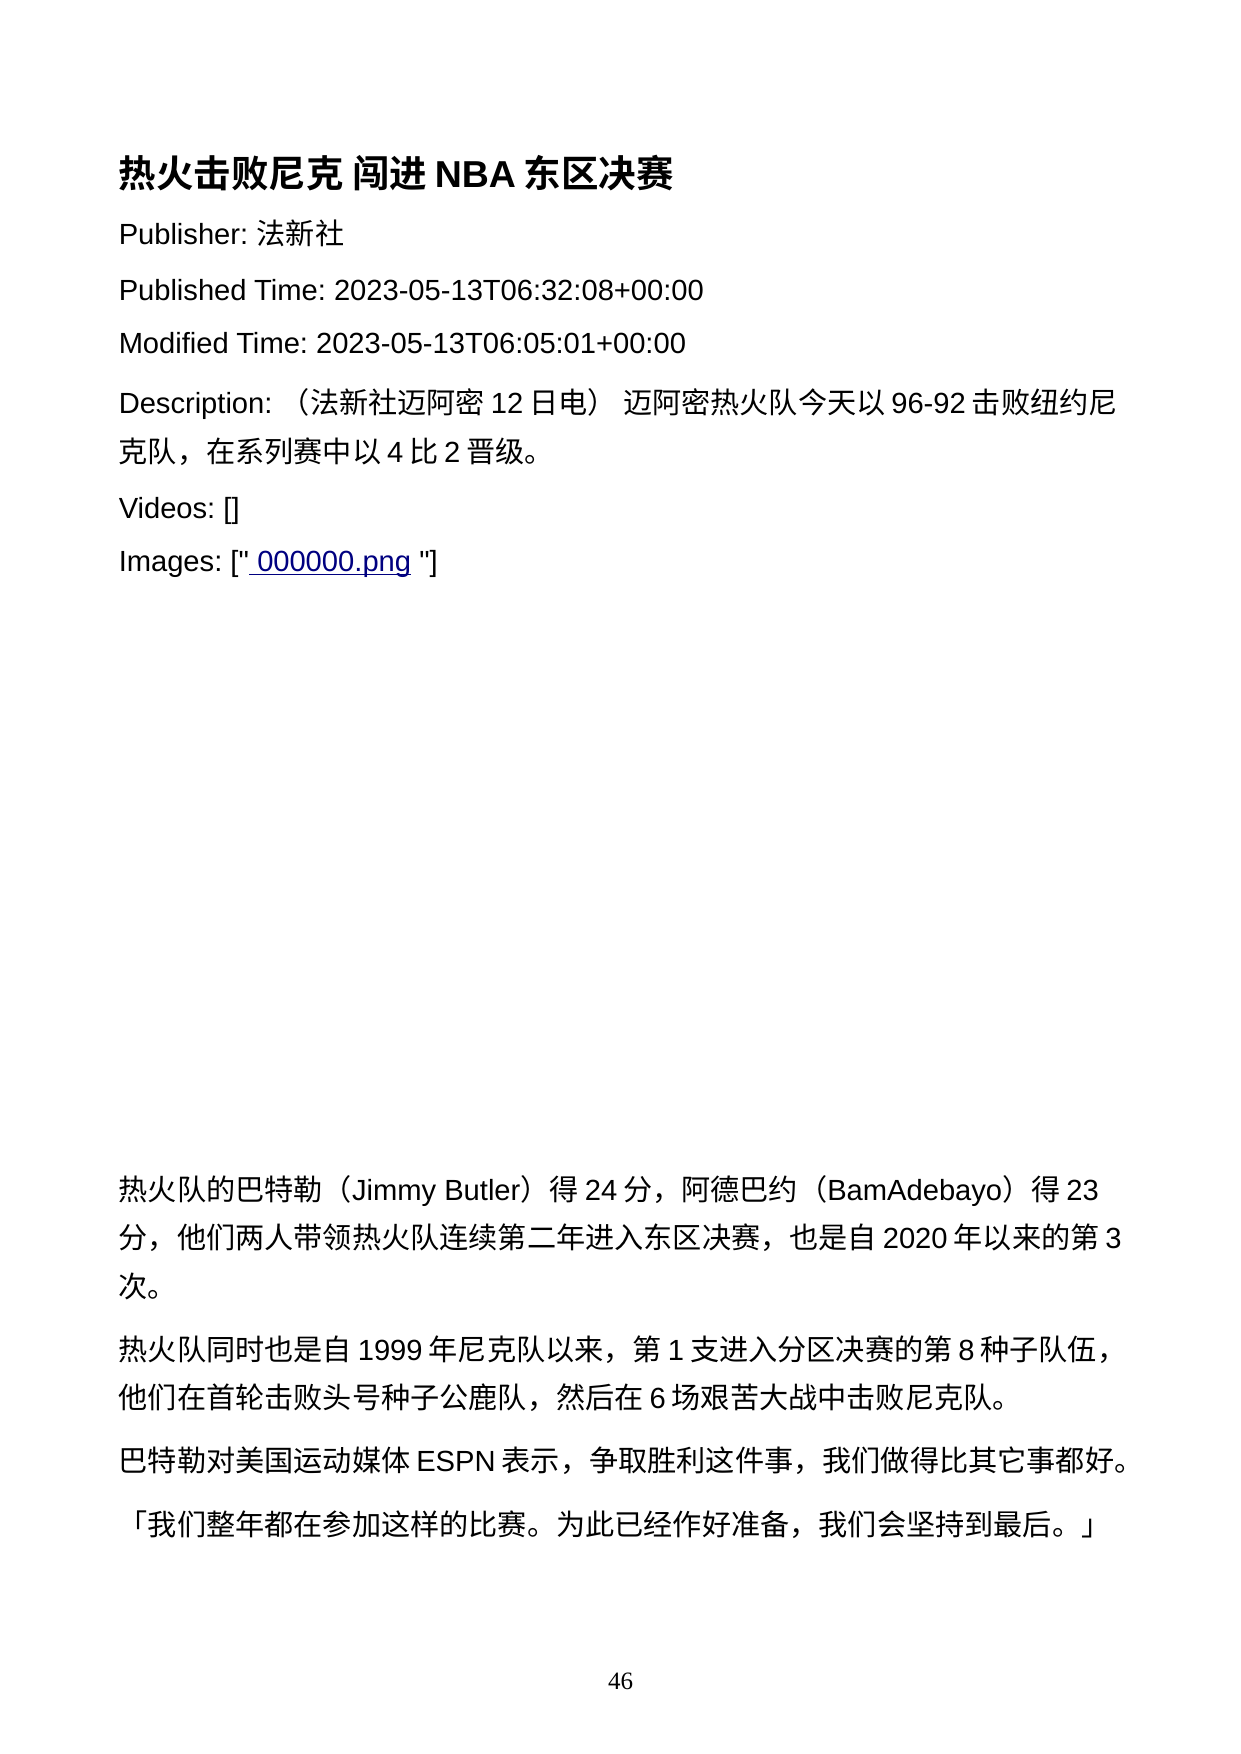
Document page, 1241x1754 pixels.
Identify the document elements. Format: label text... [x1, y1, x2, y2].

text 热火队同时也是自1999年尼克队以来，第1支进入分区决赛的第8种子队伍，他们在首轮击败头号种子公鹿队，然后在6场艰苦大战中击败尼克队。 [118, 1326, 1122, 1417]
text Publisher: 法新社 [118, 210, 1122, 253]
text Videos: [] [118, 491, 1122, 525]
text 巴特勒对美国运动媒体ESPN表示，争取胜利这件事，我们做得比其它事都好。 [118, 1438, 1122, 1480]
text 热火队的巴特勒（Jimmy Butler）得24分，阿德巴约（BamAdebayo）得23分，他们两人带领热火队连续第二年进入东区决赛，也是自2020年以来的第3次。 [118, 1166, 1122, 1305]
text Images: [" 000000.png "] [118, 544, 1122, 578]
text Published Time: 2023-05-13T06:32:08+00:00 [118, 273, 1122, 307]
subtitle 热火击败尼克 闯进NBA东区决赛 [118, 143, 1122, 198]
text Modified Time: 2023-05-13T06:05:01+00:00 [118, 327, 1122, 360]
text 「我们整年都在参加这样的比赛。为此已经作好准备，我们会坚持到最后。」 [118, 1501, 1122, 1543]
text Description: （法新社迈阿密12日电） 迈阿密热火队今天以96-92击败纽约尼克队，在系列赛中以4比2晋级。 [118, 380, 1122, 471]
